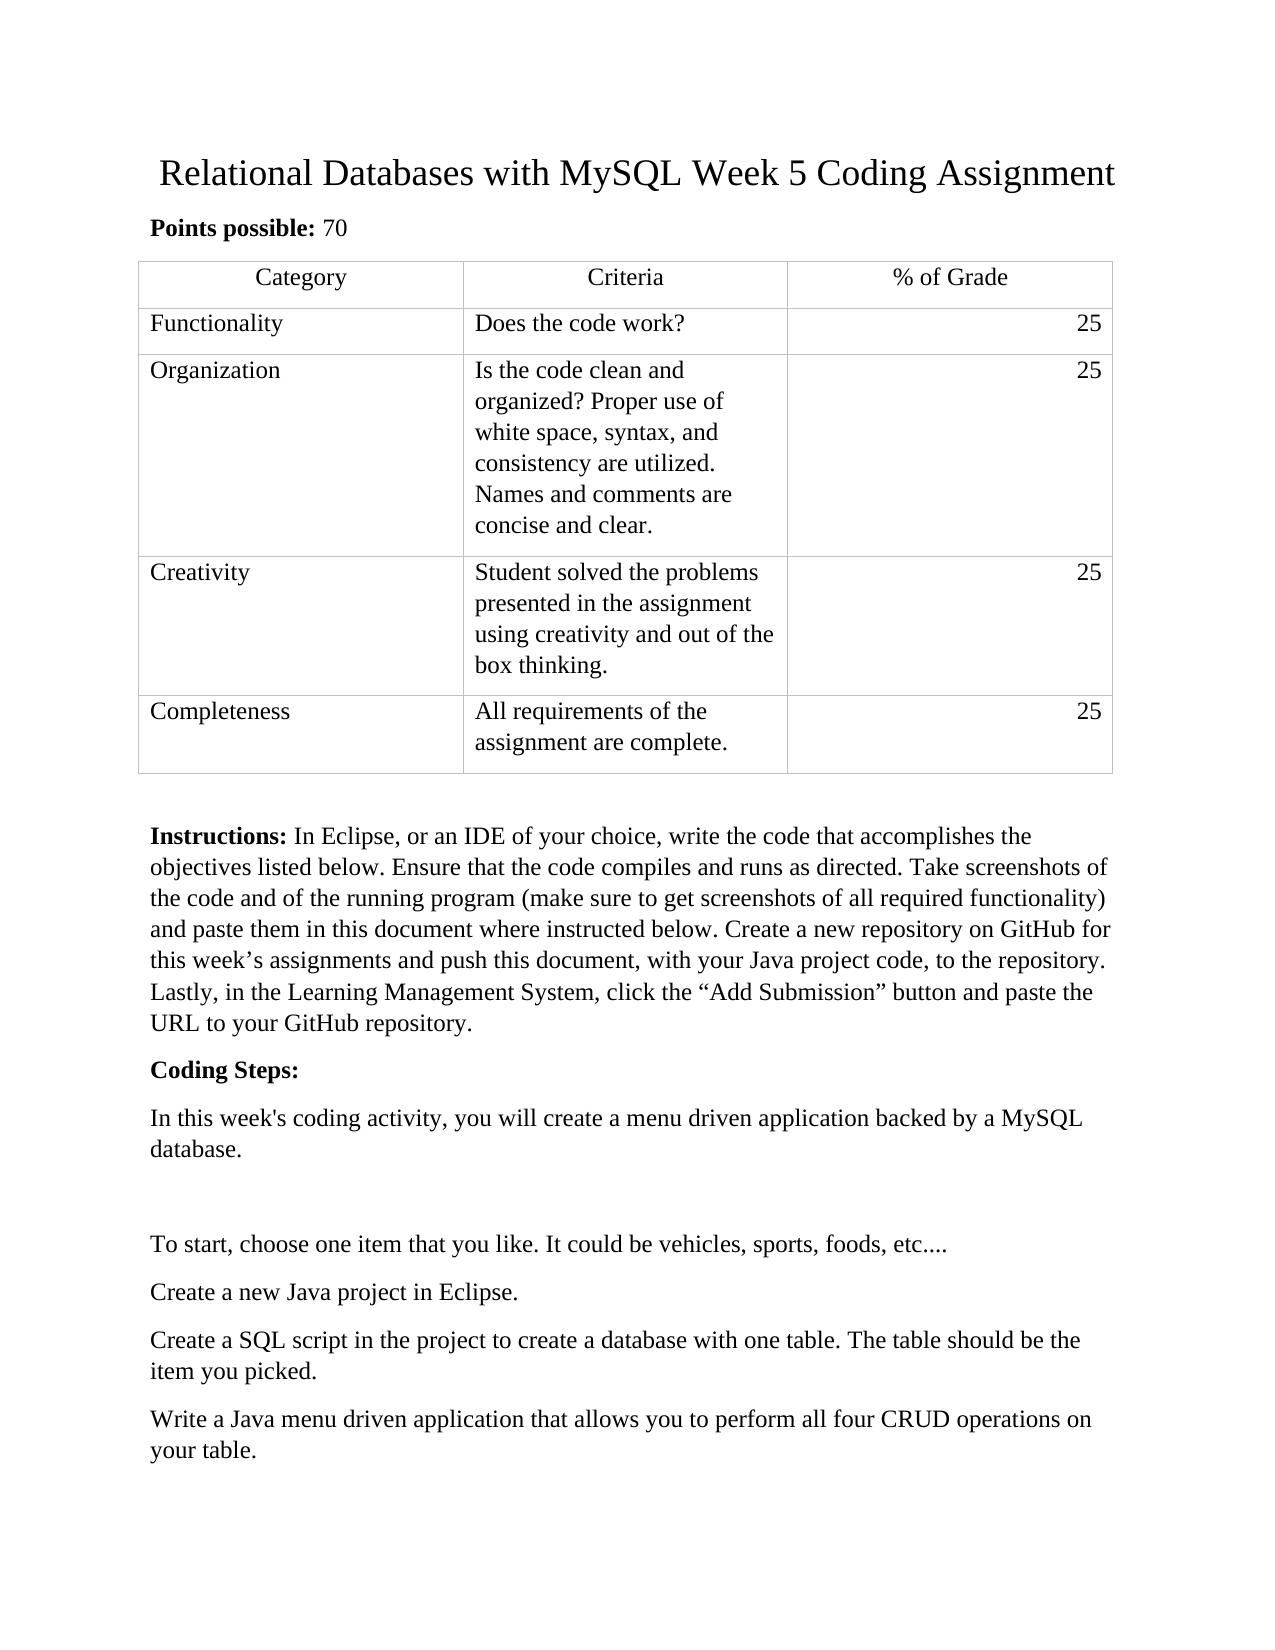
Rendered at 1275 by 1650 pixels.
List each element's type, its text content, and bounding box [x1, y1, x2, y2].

table_cell Functionality [139, 309, 463, 354]
text Coding Steps: [150, 1055, 1125, 1084]
text In this week's coding activity, you will create a menu driven application backed by a MySQL database. [150, 1103, 1125, 1163]
table_cell Creativity [139, 557, 463, 695]
table_cell All requirements of the assignment are complete. [464, 696, 787, 773]
table_header Category [139, 262, 463, 307]
table_cell Does the code work? [464, 309, 787, 354]
table_cell Student solved the problems presented in the assignment using creativity and out of the box thinking. [464, 557, 787, 695]
table_cell 25 [788, 557, 1112, 695]
text Create a SQL script in the project to create a database with one table. The table should be the item you picked. [150, 1325, 1125, 1385]
text Points possible: 70 [150, 213, 1125, 242]
text Instructions: In Eclipse, or an IDE of your choice, write the code that accomplishes the objectives listed below. Ensure that the code compiles and runs as directed. Take screenshots of the code and of the running program (make sure to get screenshots of all required functionality) and paste them in this document where instructed below. Create a new repository on GitHub for this week’s assignments and push this document, with your Java project code, to the repository. Lastly, in the Learning Management System, click the “Add Submission” button and paste the URL to your GitHub repository. [150, 821, 1125, 1036]
table_cell 25 [788, 696, 1112, 773]
text Create a new Java project in Eclipse. [150, 1277, 1125, 1306]
table_cell 25 [788, 355, 1112, 556]
text To start, choose one item that you like. It could be vehicles, sports, foods, etc.... [150, 1229, 1125, 1258]
table_cell Completeness [139, 696, 463, 773]
text Relational Databases with MySQL Week 5 Coding Assignment [150, 150, 1125, 193]
table_cell Is the code clean and organized? Proper use of white space, syntax, and consistency are utilized. Names and comments are concise and clear. [464, 355, 787, 556]
table_cell Organization [139, 355, 463, 556]
table_cell 25 [788, 309, 1112, 354]
table_header % of Grade [788, 262, 1112, 307]
text Write a Java menu driven application that allows you to perform all four CRUD operations on your table. [150, 1404, 1125, 1463]
table_header Criteria [464, 262, 787, 307]
